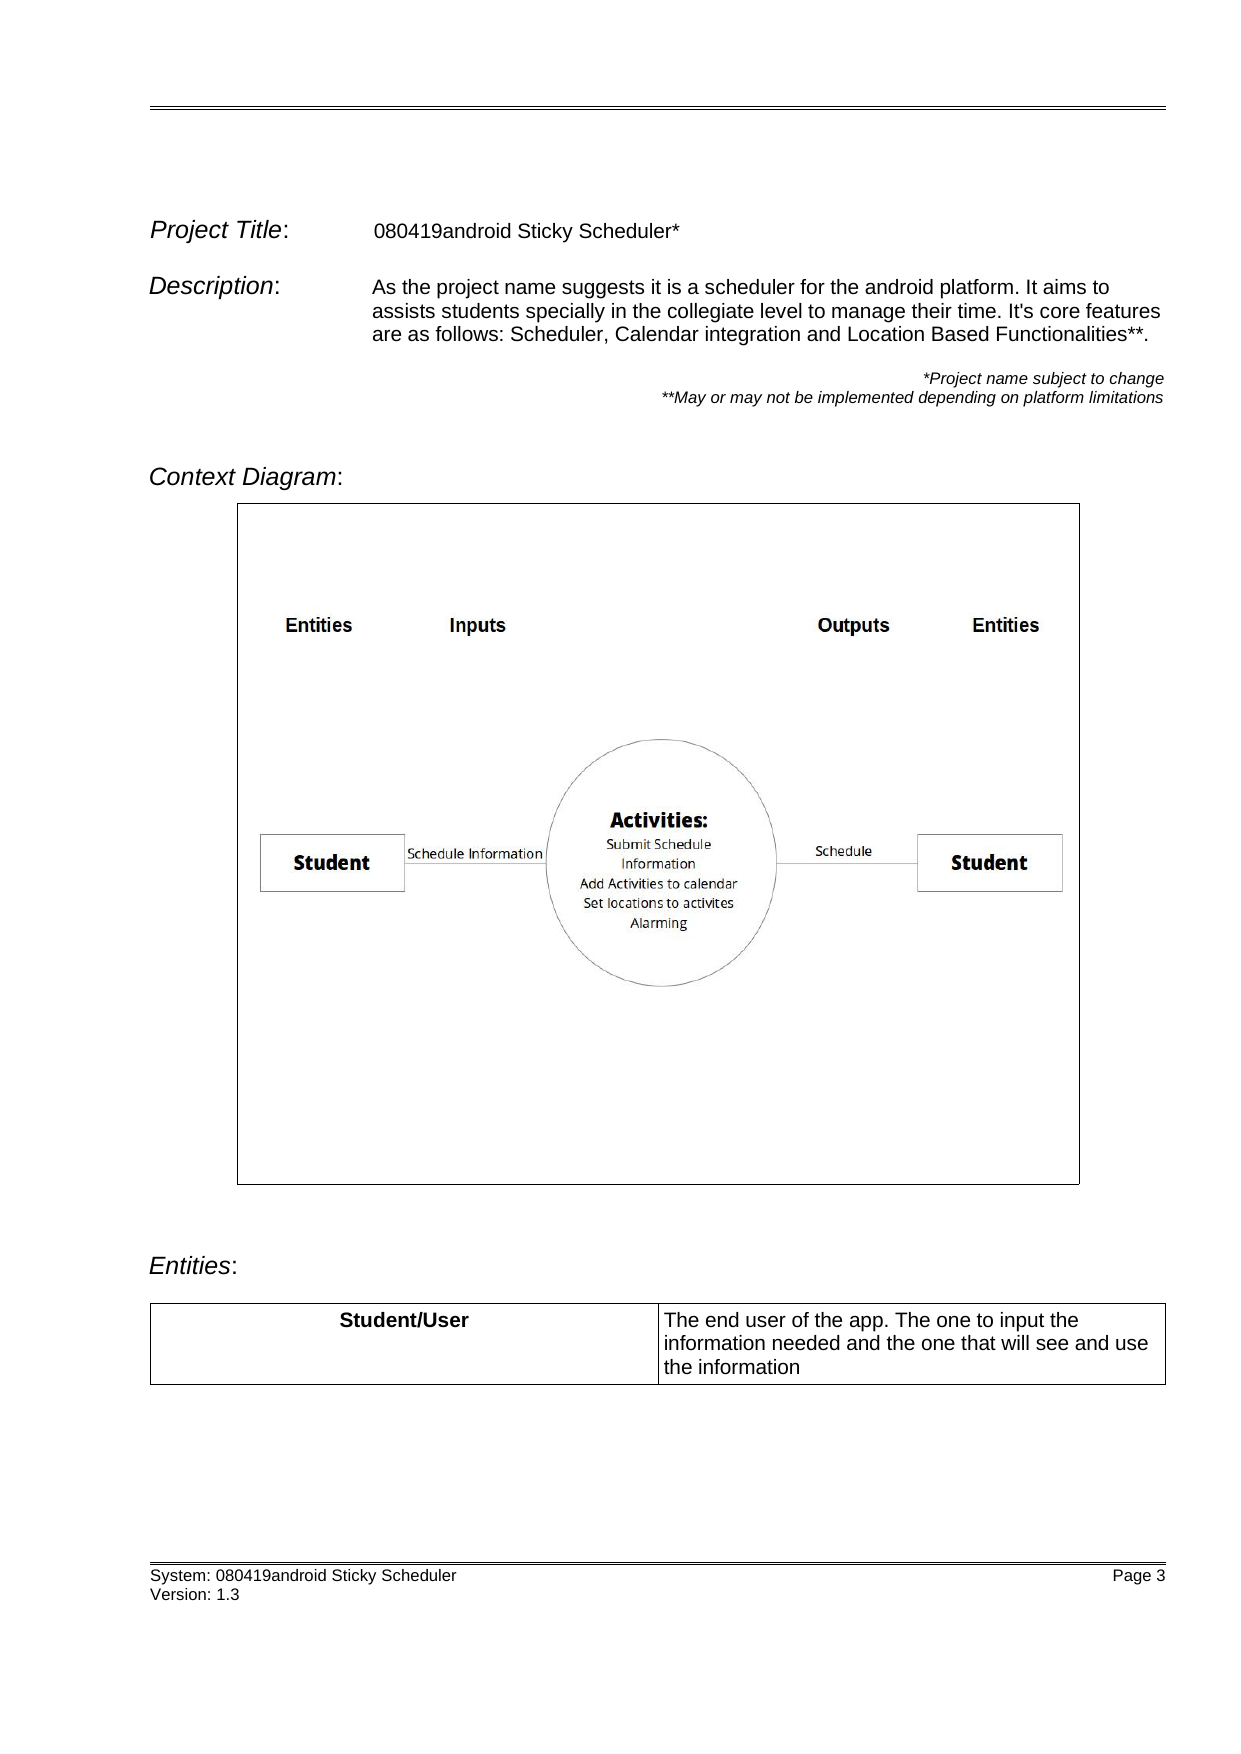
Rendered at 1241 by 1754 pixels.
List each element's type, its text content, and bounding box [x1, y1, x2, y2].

table_header Student/User [151, 1304, 658, 1384]
text Entities: [148, 1252, 1166, 1280]
text **May or may not be implemented depending on platform limitations [148, 388, 1166, 407]
text Project Title: 080419android Sticky Scheduler* [150, 216, 1166, 244]
text Description: As the project name suggests it is a scheduler for the android platform. It aims to assists students specially in the collegiate level to manage their time. It's core features are as follows: Scheduler, Calendar integration and Location Based Functionalities**. [148, 272, 1166, 346]
text Context Diagram: [148, 463, 1166, 491]
text *Project name subject to change [148, 369, 1166, 388]
table_header The end user of the app. The one to input the information needed and the one that will see and use the information [659, 1304, 1165, 1384]
picture [245, 511, 1070, 1175]
